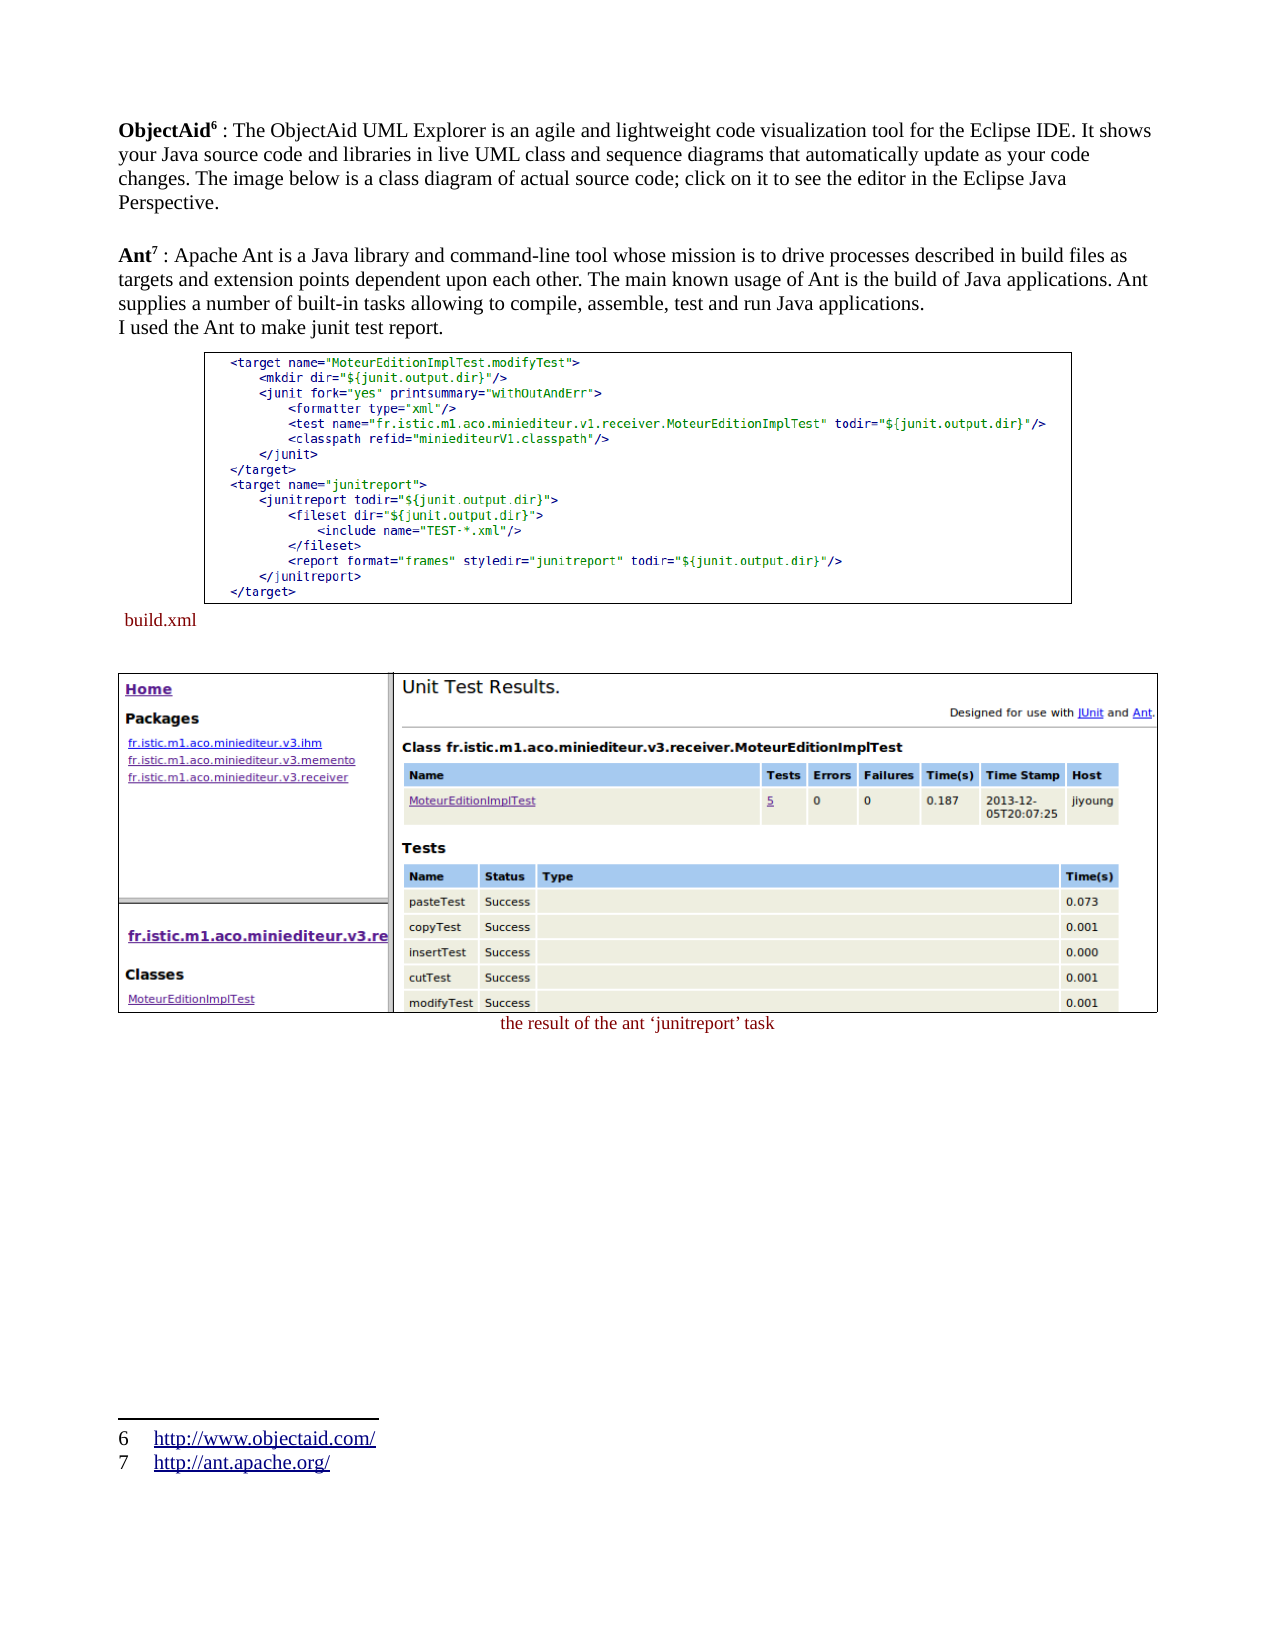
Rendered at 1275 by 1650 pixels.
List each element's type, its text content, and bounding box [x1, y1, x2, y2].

picture [119, 674, 1157, 1012]
text build.xml [118, 352, 1157, 660]
text Ant : Apache Ant is a Java library and command-line tool whose mission is to drive processes described in build files as targets and extension points dependent upon each other. The main known usage of Ant is the build of Java applications. Ant supplies a number of built-in tasks allowing to compile, assemble, test and run Java applications. [118, 243, 1157, 315]
text the result of the ant ‘junitreport’ task [118, 1013, 1157, 1034]
text http://ant.apache.org/ [118, 1449, 1157, 1474]
picture [206, 355, 1069, 600]
text ObjectAid : The ObjectAid UML Explorer is an agile and lightweight code visualization tool for the Eclipse IDE. It shows your Java source code and libraries in live UML class and sequence diagrams that automatically update as your code changes. The image below is a class diagram of actual source code; click on it to see the editor in the Eclipse Java Perspective. [118, 118, 1157, 214]
text I used the Ant to make junit test report. [118, 315, 1157, 339]
text http://www.objectaid.com/ [118, 1426, 1157, 1449]
